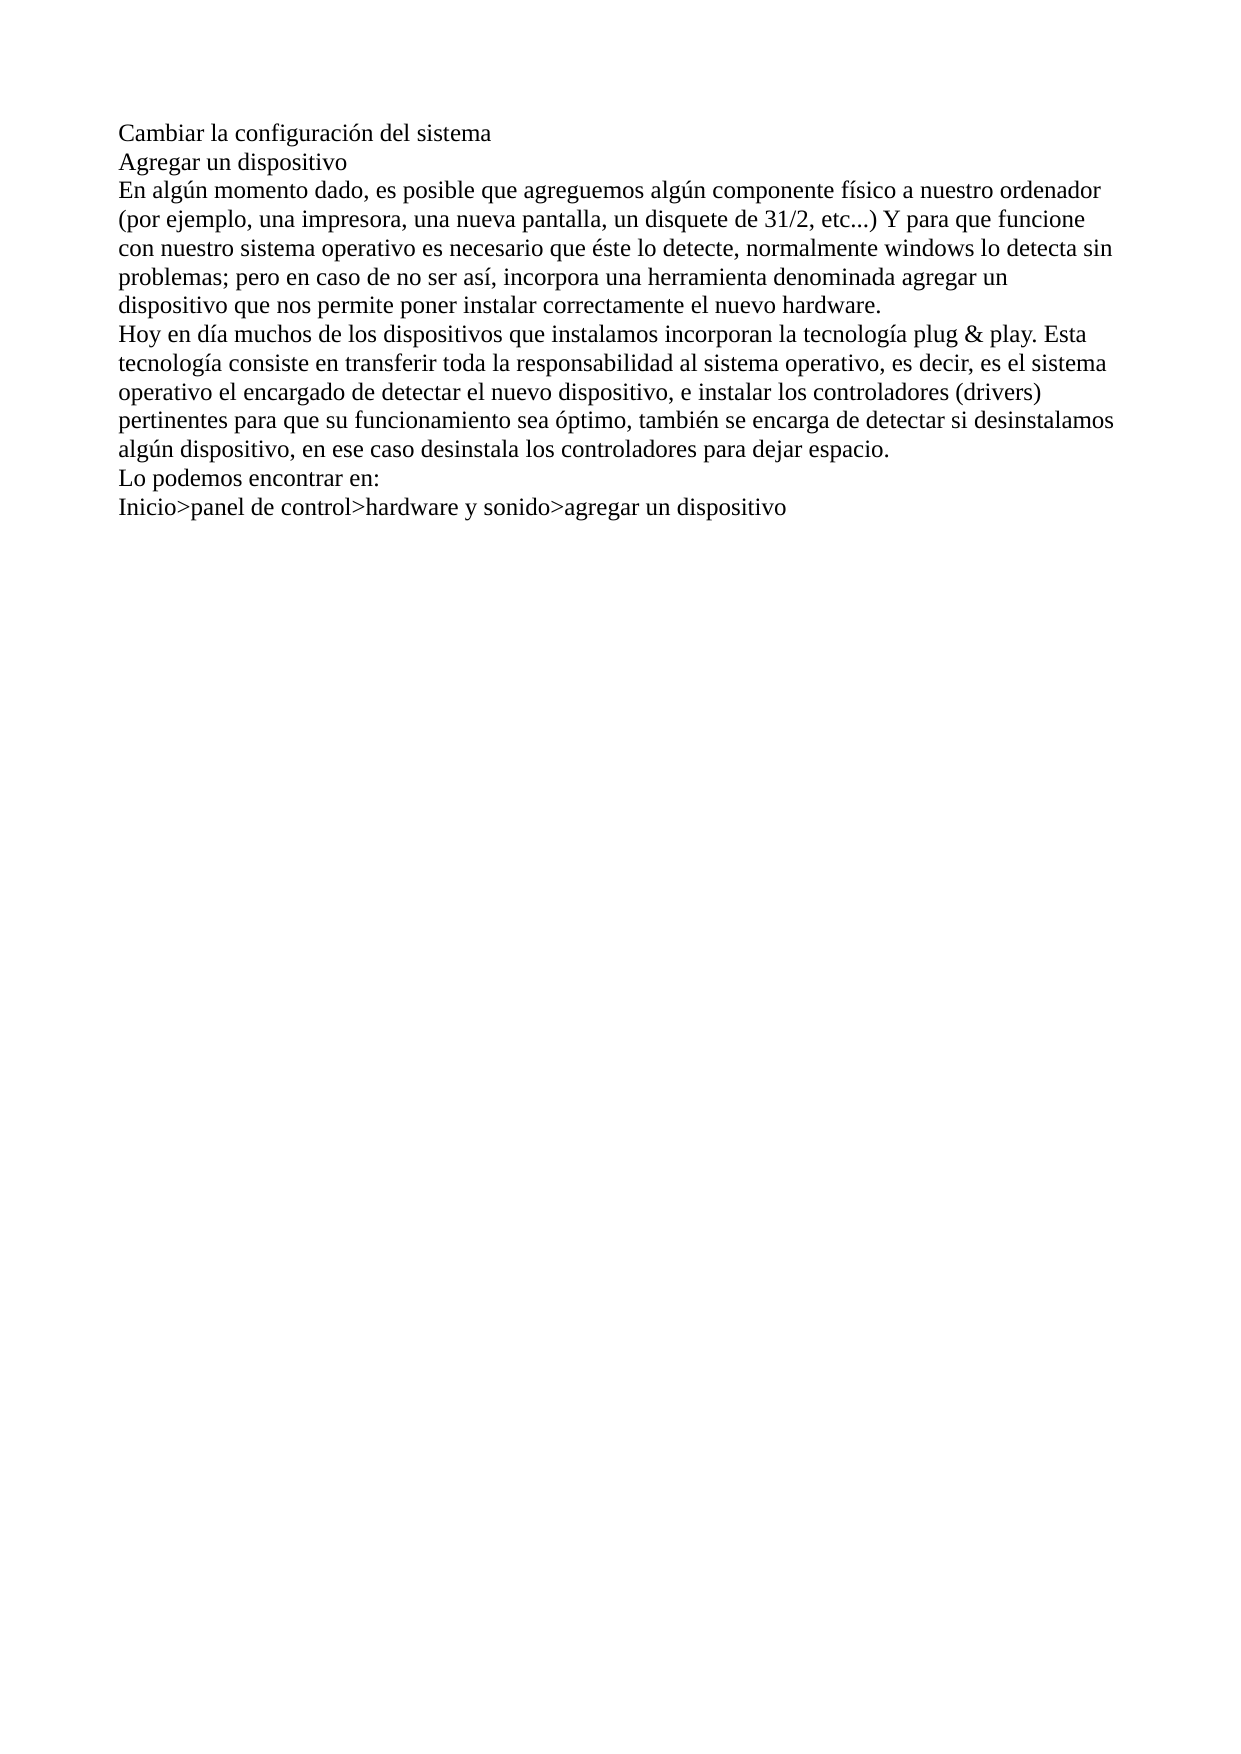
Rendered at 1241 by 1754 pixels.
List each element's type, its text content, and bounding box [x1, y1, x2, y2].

text Agregar un dispositivo [118, 147, 1122, 176]
text Hoy en día muchos de los dispositivos que instalamos incorporan la tecnología plug & play. Esta tecnología consiste en transferir toda la responsabilidad al sistema operativo, es decir, es el sistema operativo el encargado de detectar el nuevo dispositivo, e instalar los controladores (drivers) pertinentes para que su funcionamiento sea óptimo, también se encarga de detectar si desinstalamos algún dispositivo, en ese caso desinstala los controladores para dejar espacio. [118, 319, 1122, 463]
text Cambiar la configuración del sistema [118, 118, 1122, 147]
text Inicio>panel de control>hardware y sonido>agregar un dispositivo [118, 492, 1122, 521]
text En algún momento dado, es posible que agreguemos algún componente físico a nuestro ordenador (por ejemplo, una impresora, una nueva pantalla, un disquete de 31/2, etc...) Y para que funcione con nuestro sistema operativo es necesario que éste lo detecte, normalmente windows lo detecta sin problemas; pero en caso de no ser así, incorpora una herramienta denominada agregar un dispositivo que nos permite poner instalar correctamente el nuevo hardware. [118, 176, 1122, 319]
text Lo podemos encontrar en: [118, 463, 1122, 492]
